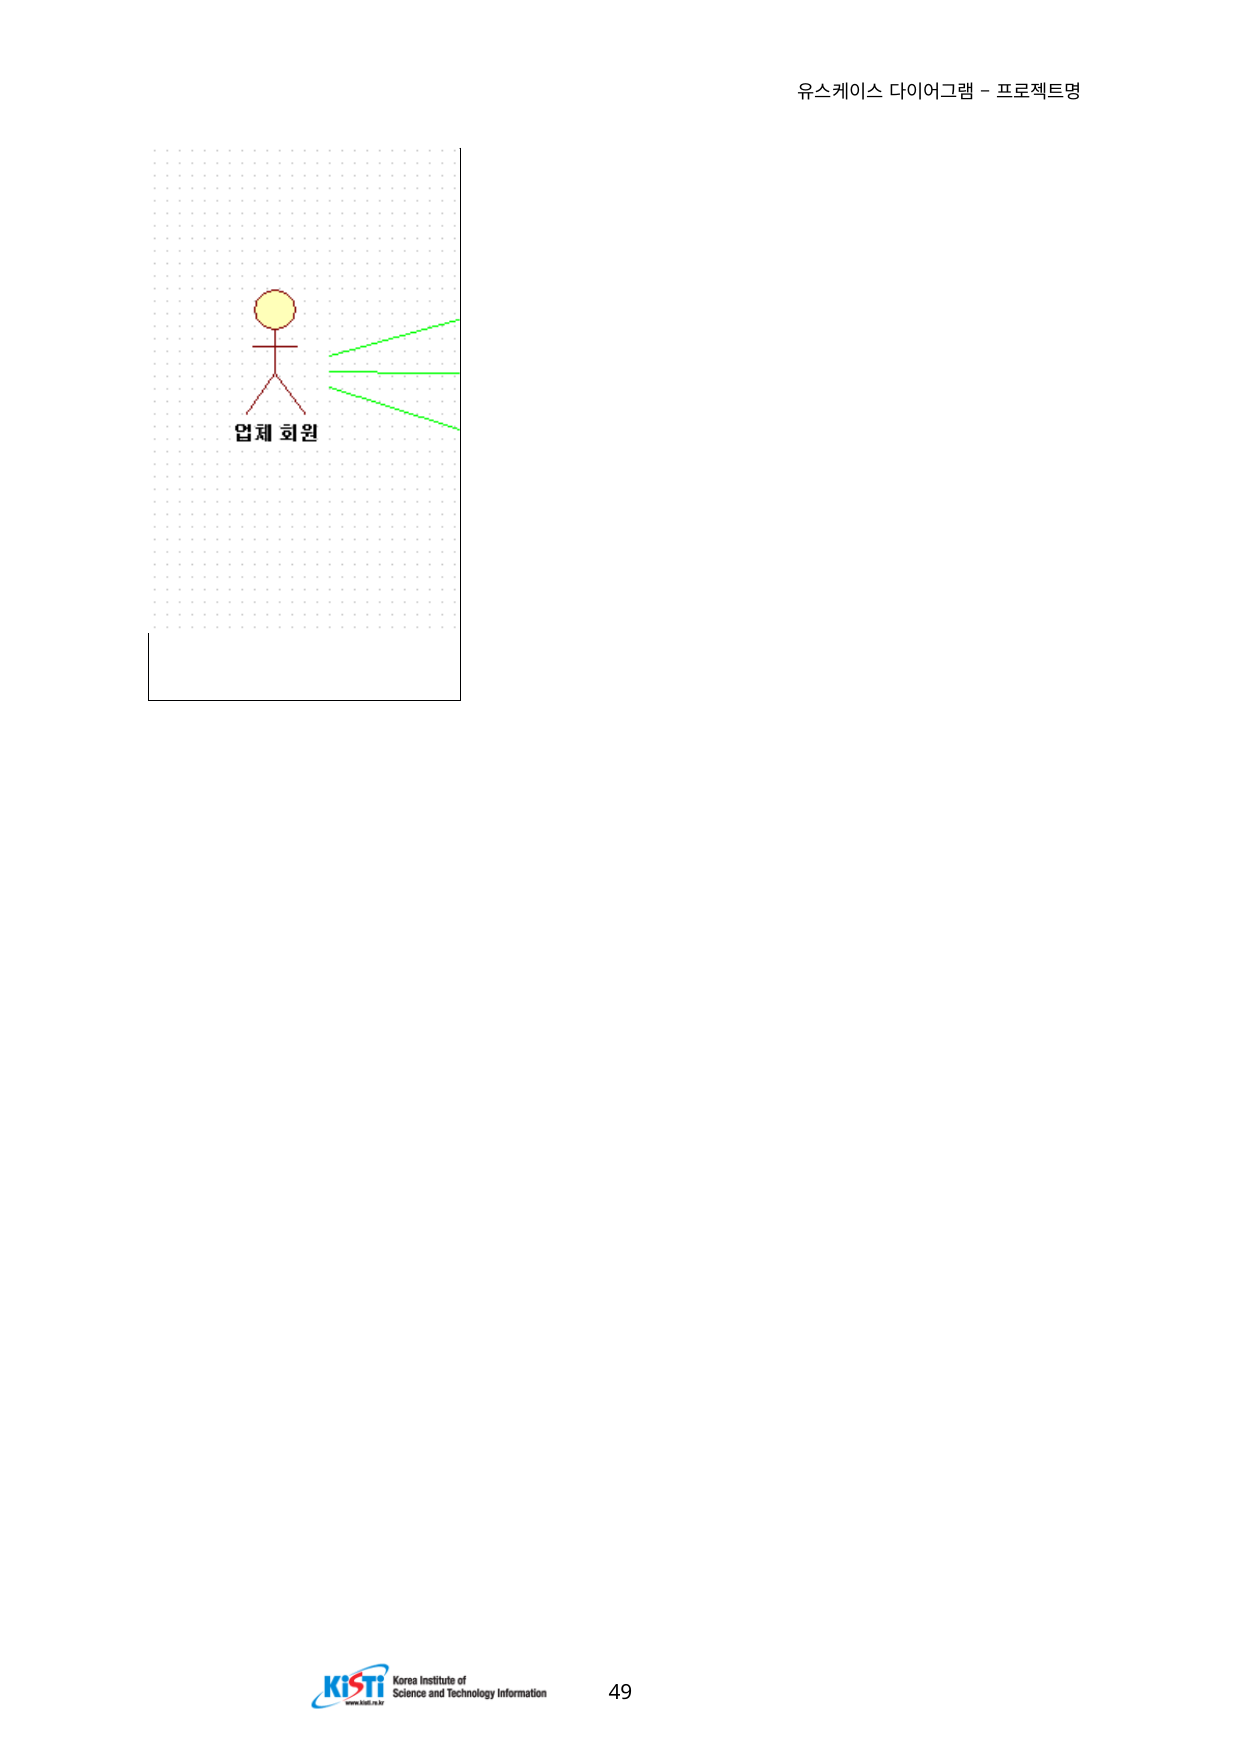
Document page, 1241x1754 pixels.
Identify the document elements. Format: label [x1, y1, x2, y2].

table_cell [461, 148, 1093, 700]
picture [295, 1657, 558, 1717]
picture [148, 147, 460, 633]
table_cell [149, 633, 460, 700]
